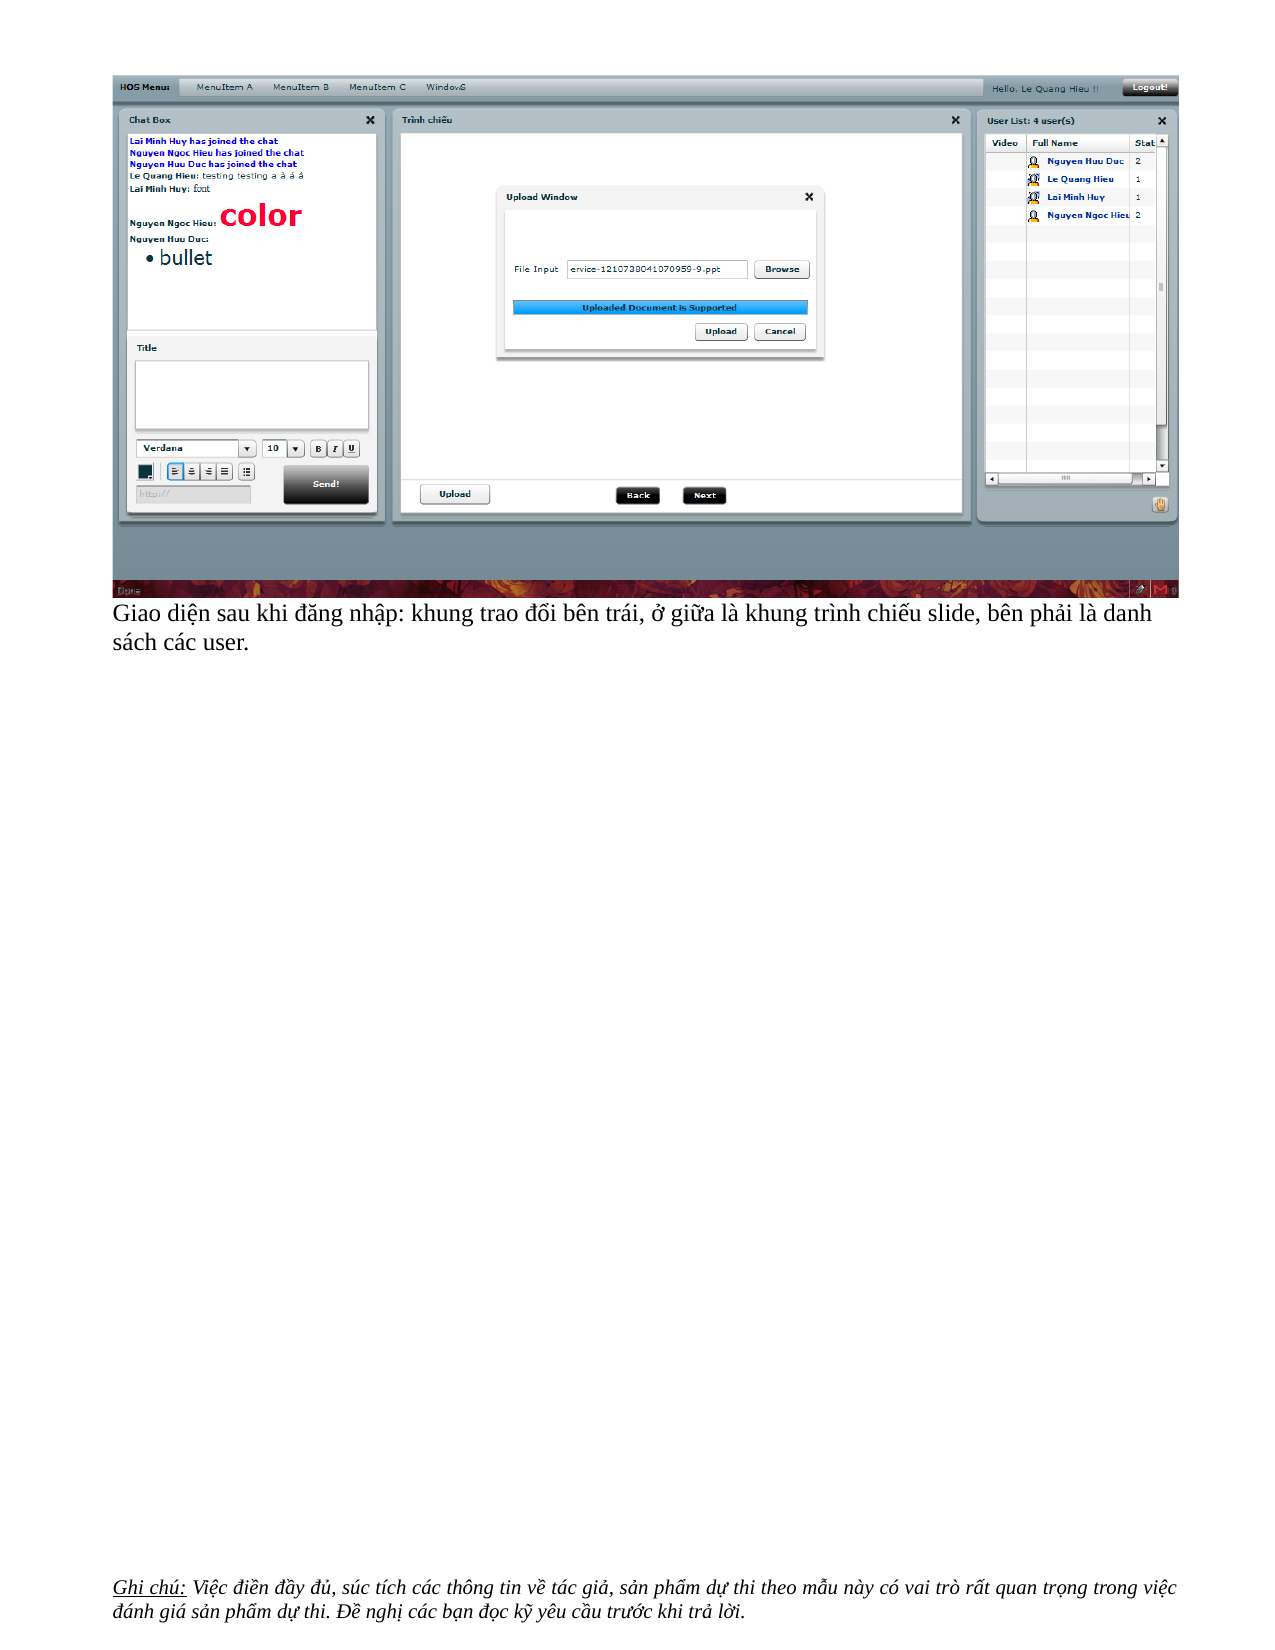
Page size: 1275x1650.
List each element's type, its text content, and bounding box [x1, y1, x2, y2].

text Giao diện sau khi đăng nhập: khung trao đổi bên trái, ở giữa là khung trình chiếu slide, bên phải là danh sách các user. [112, 598, 1181, 656]
